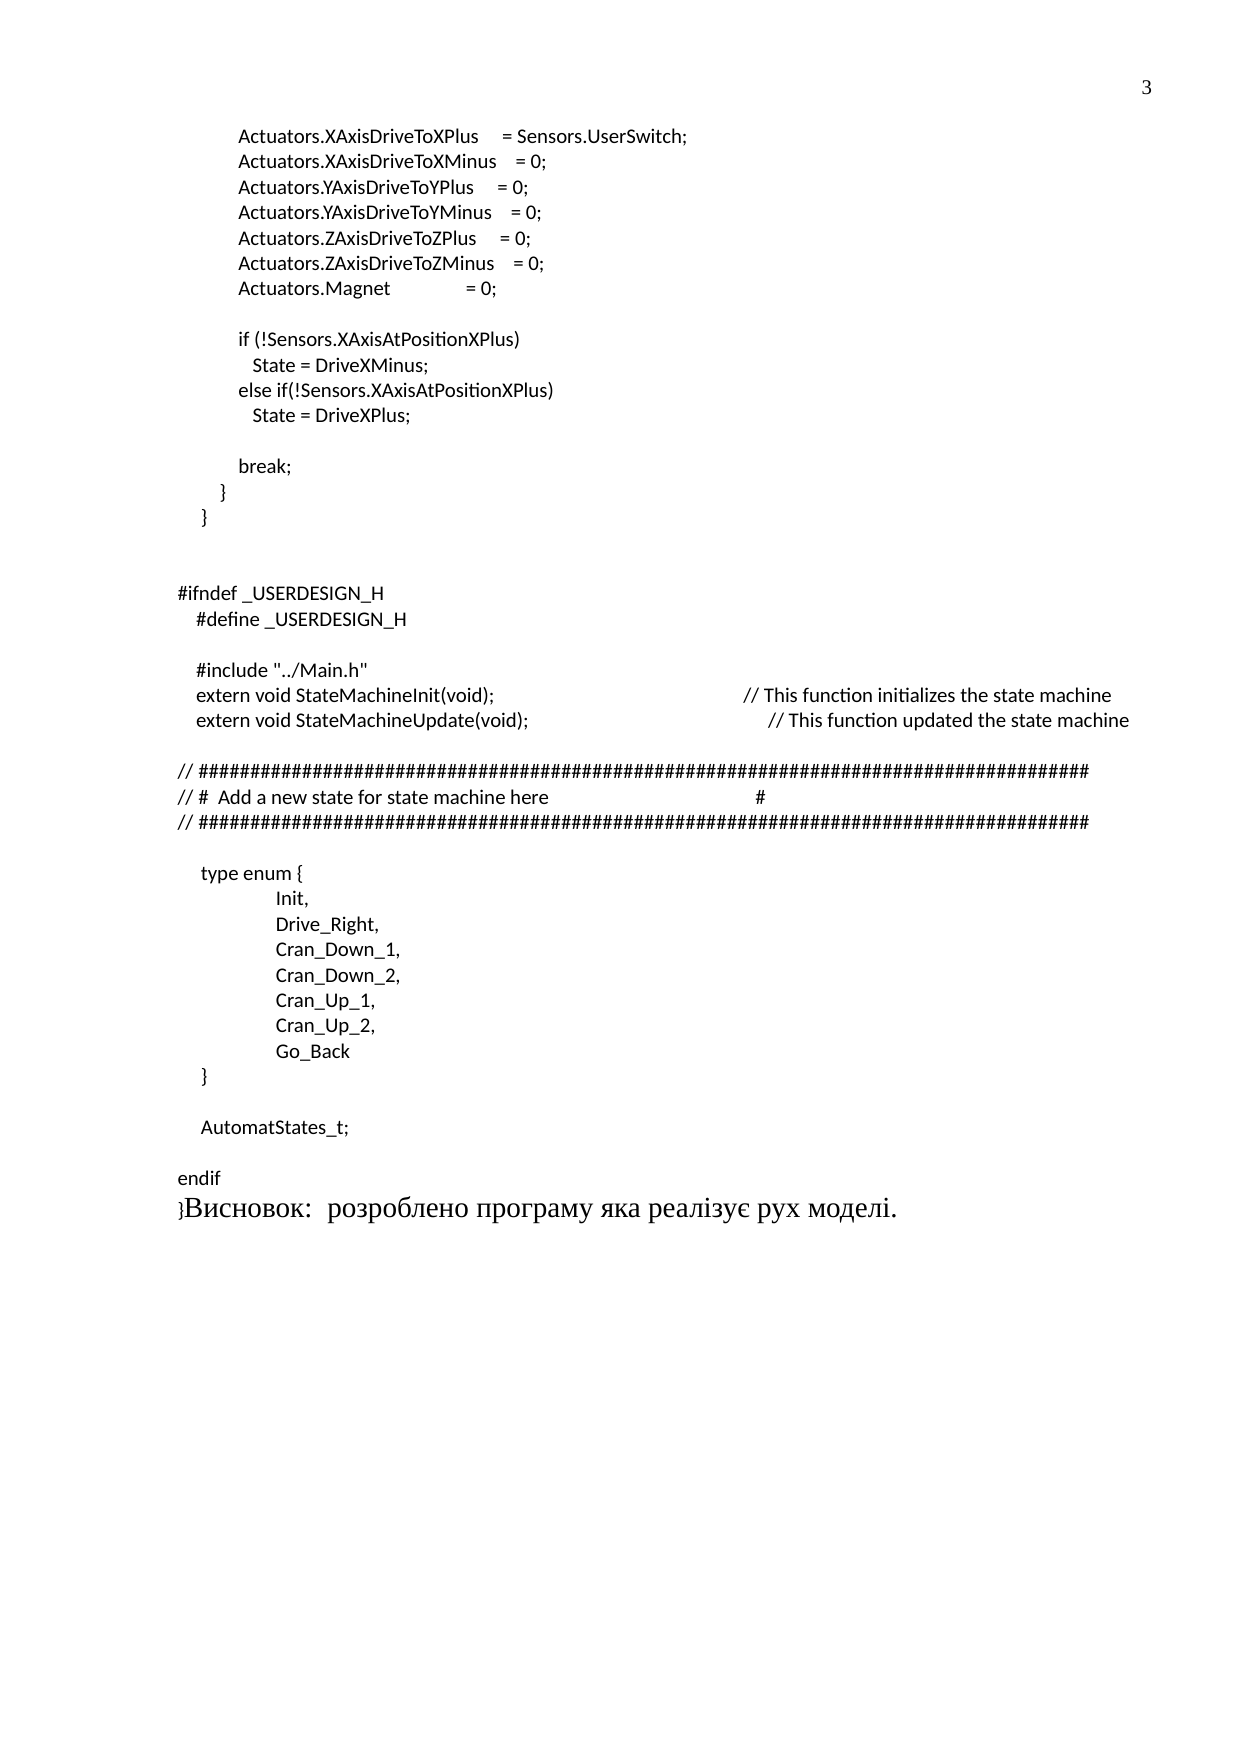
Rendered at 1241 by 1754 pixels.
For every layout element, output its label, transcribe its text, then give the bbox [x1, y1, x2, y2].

text #ifndef _USERDESIGN_H [177, 581, 1152, 606]
text Go_Back [177, 1038, 1152, 1063]
text // ###################################################################################### [177, 809, 1152, 835]
text Actuators.ZAxisDriveToZPlus = 0; [177, 225, 1152, 250]
text // ###################################################################################### [177, 758, 1152, 784]
text Cran_Down_1, [177, 936, 1152, 962]
text State = DriveXPlus; [177, 403, 1152, 428]
text Actuators.YAxisDriveToYPlus = 0; [177, 174, 1152, 199]
text Actuators.YAxisDriveToYMinus = 0; [177, 199, 1152, 225]
text }Висновок: розроблено програму яка реалізує рух моделі. [177, 1191, 1152, 1224]
text } [177, 504, 1152, 530]
text if (!Sensors.XAxisAtPositionXPlus) [177, 326, 1152, 352]
text #include "../Main.h" [177, 657, 1152, 682]
text Init, [177, 886, 1152, 911]
text Actuators.XAxisDriveToXMinus = 0; [177, 148, 1152, 174]
text Cran_Down_2, [177, 962, 1152, 987]
text Actuators.XAxisDriveToXPlus = Sensors.UserSwitch; [177, 123, 1152, 148]
text } [177, 479, 1152, 504]
text endif [177, 1165, 1152, 1191]
text extern void StateMachineInit(void); // This function initializes the state machine [177, 682, 1152, 708]
text Cran_Up_1, [177, 987, 1152, 1013]
text extern void StateMachineUpdate(void); // This function updated the state machine [177, 708, 1152, 733]
text State = DriveXMinus; [177, 352, 1152, 377]
text Actuators.Magnet = 0; [177, 276, 1152, 301]
text Drive_Right, [177, 911, 1152, 936]
text #define _USERDESIGN_H [177, 606, 1152, 631]
text AutomatStates_t; [177, 1114, 1152, 1140]
text // # Add a new state for state machine here # [177, 784, 1152, 809]
text Actuators.ZAxisDriveToZMinus = 0; [177, 250, 1152, 276]
text } [177, 1063, 1152, 1089]
text else if(!Sensors.XAxisAtPositionXPlus) [177, 377, 1152, 403]
text type enum { [177, 860, 1152, 886]
text Cran_Up_2, [177, 1013, 1152, 1038]
text break; [177, 453, 1152, 479]
